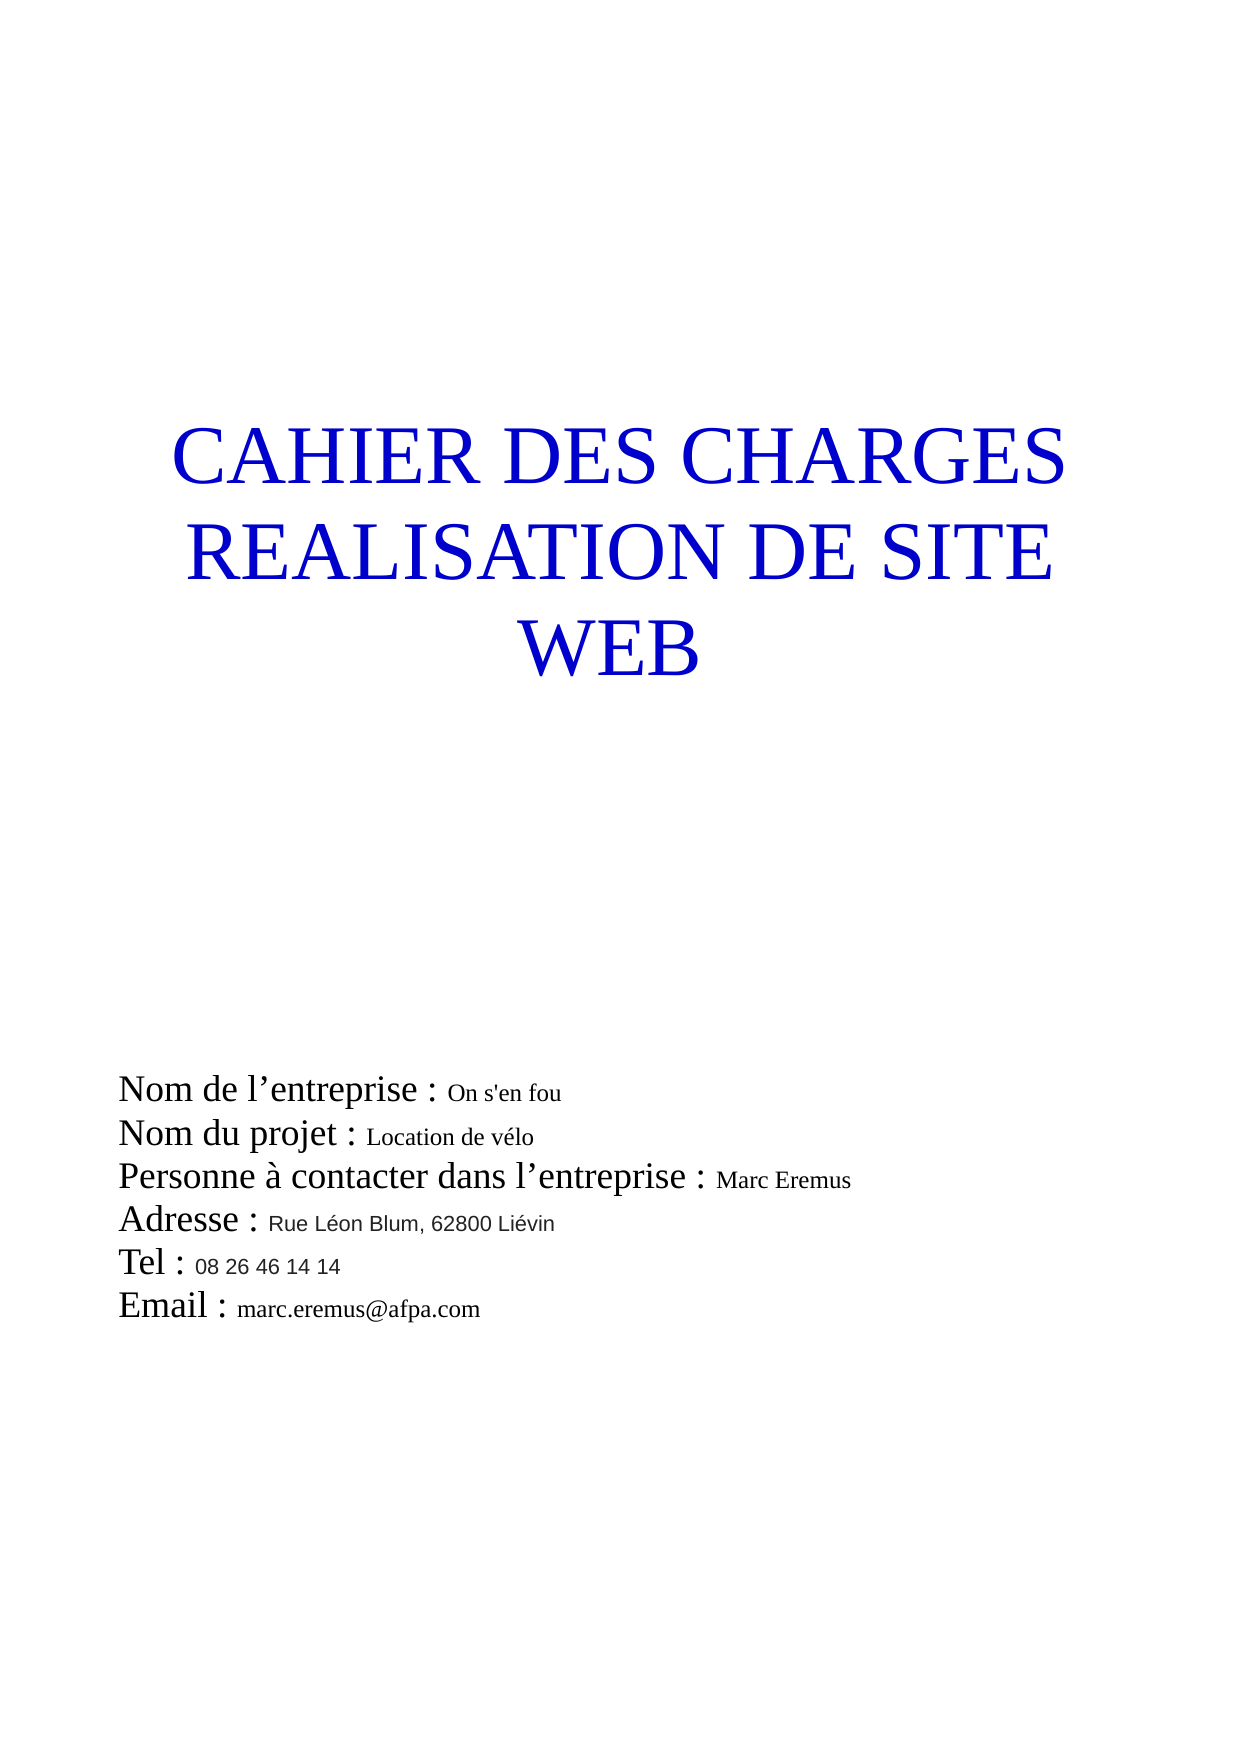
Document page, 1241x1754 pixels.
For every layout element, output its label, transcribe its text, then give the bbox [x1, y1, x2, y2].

text Tel : 08 26 46 14 14 [118, 1239, 1122, 1282]
text Nom du projet : Location de vélo [118, 1110, 1122, 1153]
text CAHIER DES CHARGES REALISATION DE SITE WEB [118, 406, 1122, 693]
text Adresse : Rue Léon Blum, 62800 Liévin [118, 1196, 1122, 1239]
text Personne à contacter dans l’entreprise : Marc Eremus [118, 1153, 1122, 1196]
text Email : marc.eremus@afpa.com [118, 1282, 1122, 1326]
text Nom de l’entreprise : On s'en fou [118, 1067, 1122, 1110]
